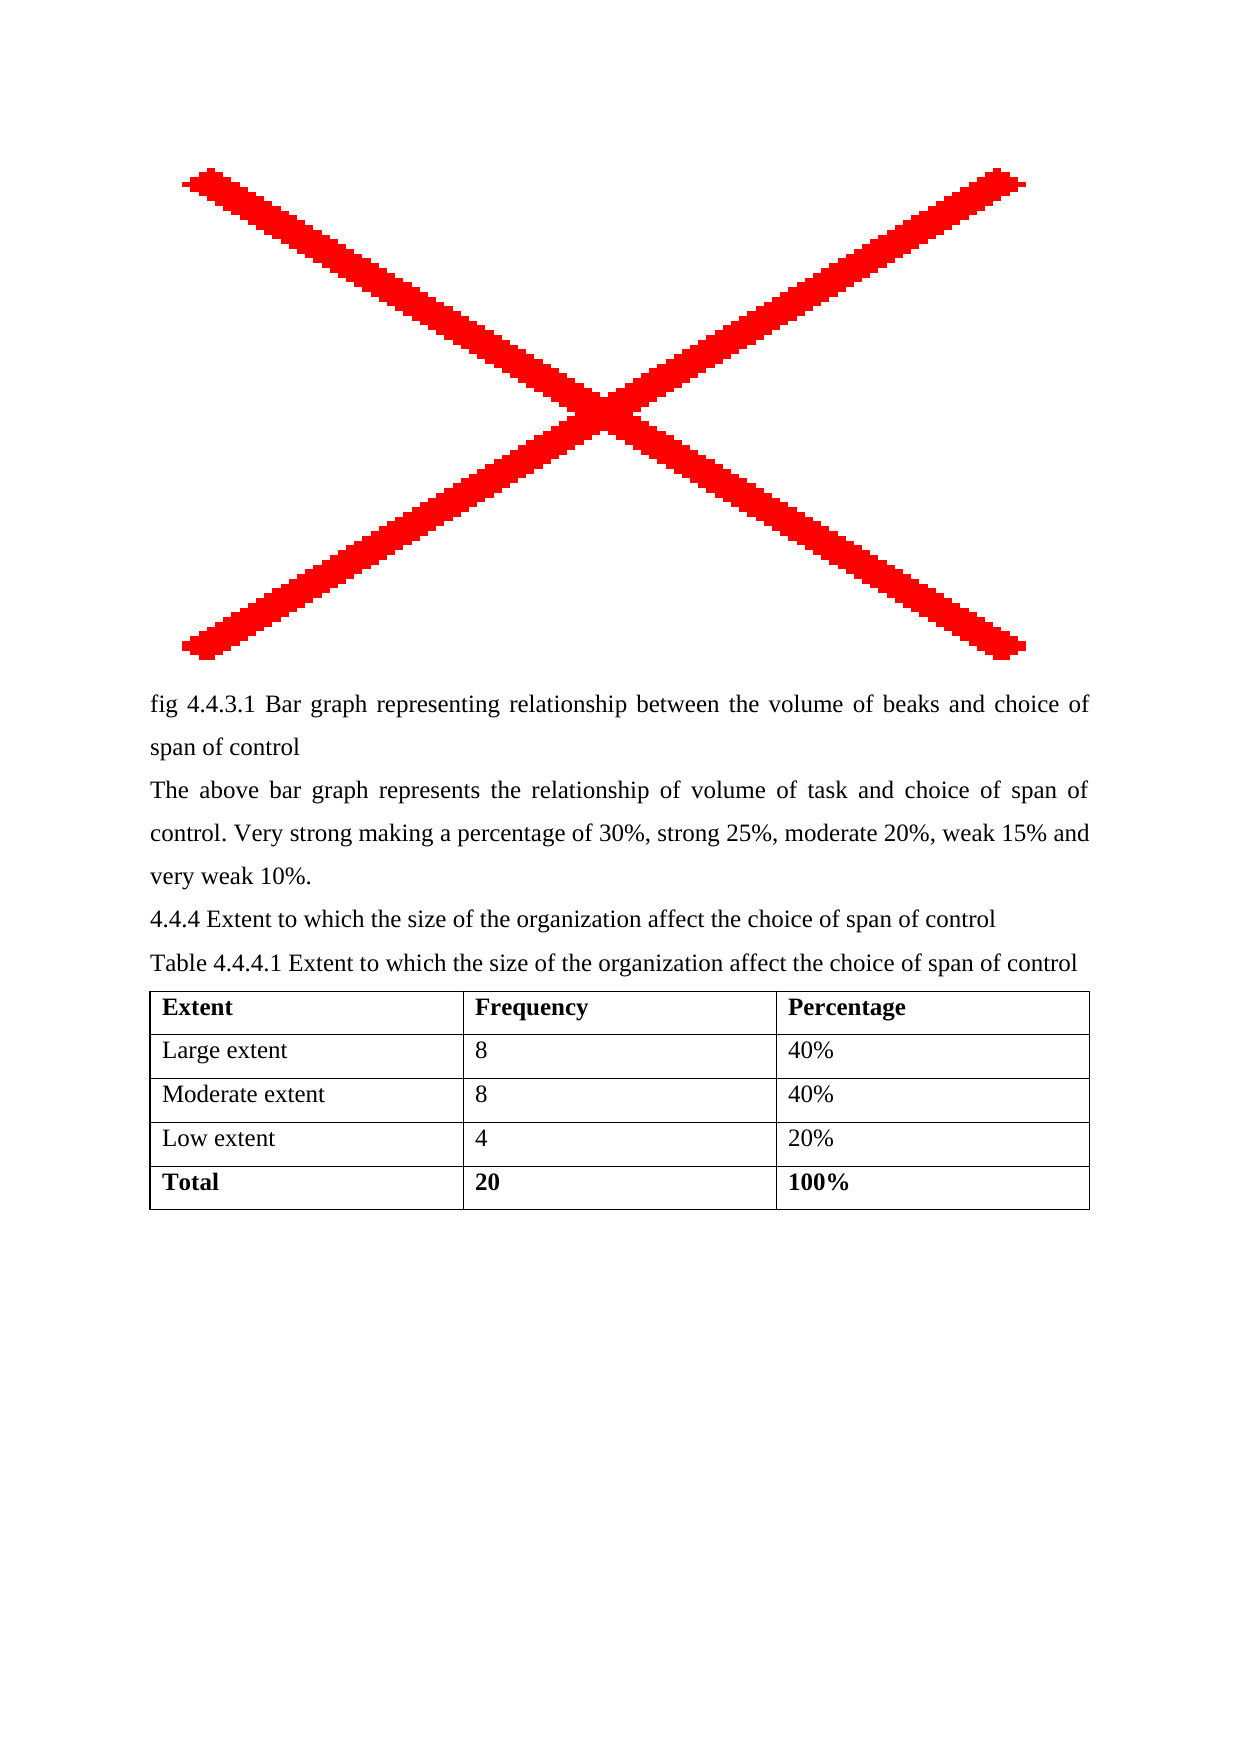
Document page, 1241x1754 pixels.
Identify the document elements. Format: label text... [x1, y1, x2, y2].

table_header Percentage [777, 992, 1089, 1034]
table_cell 8 [464, 1035, 776, 1078]
table_header Frequency [464, 992, 776, 1034]
table_cell 40% [777, 1035, 1089, 1078]
table_cell Large extent [151, 1035, 463, 1078]
text The above bar graph represents the relationship of volume of task and choice of span of control. Very strong making a percentage of 30%, strong 25%, moderate 20%, weak 15% and very weak 10%. [150, 775, 1090, 890]
table_header Extent [151, 992, 463, 1034]
table_cell Total [151, 1167, 463, 1209]
table_cell 20 [464, 1167, 776, 1209]
table_cell Low extent [151, 1123, 463, 1166]
table_cell 100% [777, 1167, 1089, 1209]
table_cell Moderate extent [151, 1079, 463, 1122]
text 4.4.4 Extent to which the size of the organization affect the choice of span of control [150, 904, 1090, 933]
table_cell 40% [777, 1079, 1089, 1122]
table_cell 4 [464, 1123, 776, 1166]
text fig 4.4.3.1 Bar graph representing relationship between the volume of beaks and choice of span of control [150, 689, 1090, 761]
table_cell 20% [777, 1123, 1089, 1166]
table_cell 8 [464, 1079, 776, 1122]
text Table 4.4.4.1 Extent to which the size of the organization affect the choice of span of control [150, 948, 1090, 976]
